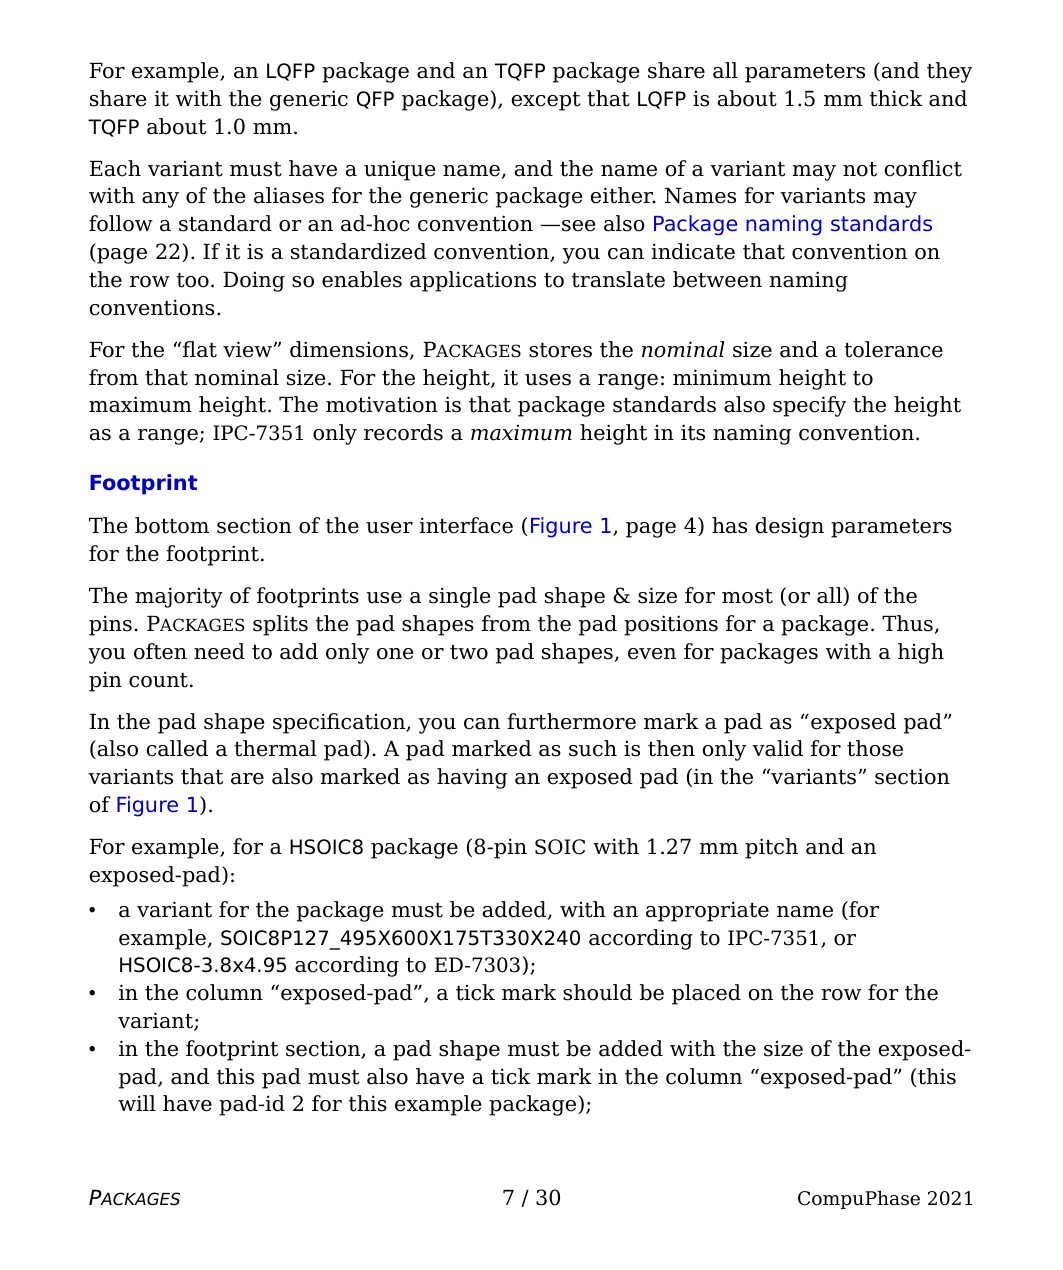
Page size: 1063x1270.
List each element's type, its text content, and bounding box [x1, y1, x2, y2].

list a variant for the package must be added, with an appropriate name (for example, SOIC8P127_495X600X175T330X240 according to IPC-7351, or HSOIC8‑3.8x4.95 according to ED-7303); [88, 898, 974, 978]
text For example, for a HSOIC8 package (8-pin SOIC with 1.27 mm pitch and an exposed-pad): [88, 835, 974, 887]
text The bottom section of the user interface (Figure 1, page 4) has design parameters for the footprint. [88, 514, 974, 567]
list in the column “exposed-pad”, a tick mark should be placed on the row for the variant; [88, 981, 974, 1033]
subtitle Footprint [88, 471, 974, 495]
text In the pad shape specification, you can furthermore mark a pad as “exposed pad” (also called a thermal pad). A pad marked as such is then only valid for those variants that are also marked as having an exposed pad (in the “variants” section of Figure 1). [88, 710, 974, 817]
text Each variant must have a unique name, and the name of a variant may not conflict with any of the aliases for the generic package either. Names for variants may follow a standard or an ad-hoc convention —see also Package naming standards (page 22). If it is a standardized convention, you can indicate that convention on the row too. Doing so enables applications to translate between naming conventions. [88, 157, 974, 320]
text For the “flat view” dimensions, Packages stores the nominal size and a tolerance from that nominal size. For the height, it uses a range: minimum height to maximum height. The motivation is that package standards also specify the height as a range; IPC-7351 only records a maximum height in its naming convention. [88, 338, 974, 445]
list in the footprint section, a pad shape must be added with the size of the exposed-pad, and this pad must also have a tick mark in the column “exposed-pad” (this will have pad-id 2 for this example package); [88, 1037, 974, 1117]
text For example, an LQFP package and an TQFP package share all parameters (and they share it with the generic QFP package), except that LQFP is about 1.5 mm thick and TQFP about 1.0 mm. [88, 59, 974, 139]
text The majority of footprints use a single pad shape & size for most (or all) of the pins. Packages splits the pad shapes from the pad positions for a package. Thus, you often need to add only one or two pad shapes, even for packages with a high pin count. [88, 584, 974, 692]
